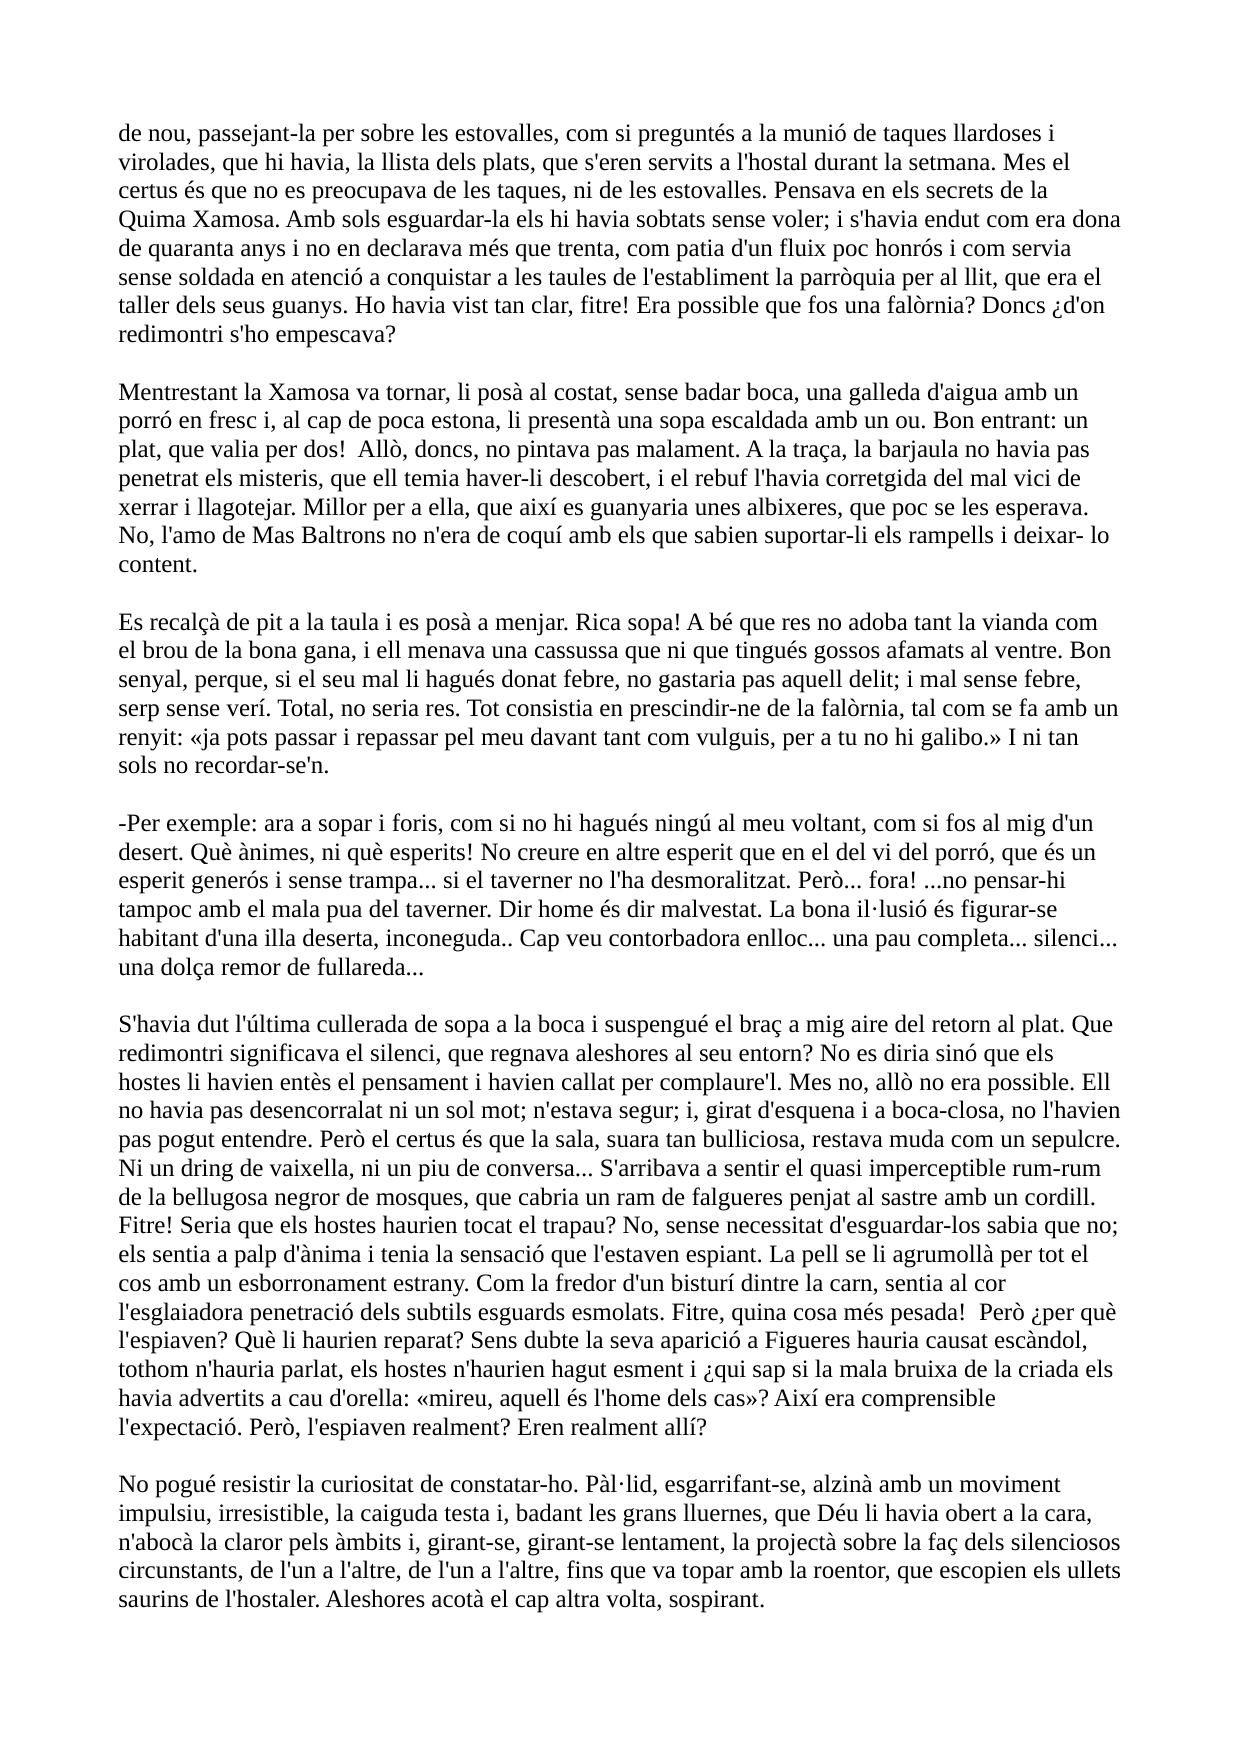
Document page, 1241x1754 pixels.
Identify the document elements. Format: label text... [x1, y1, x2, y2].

text No pogué resistir la curiositat de constatar-ho. Pàl·lid, esgarrifant-se, alzinà amb un moviment impulsiu, irresistible, la caiguda testa i, badant les grans lluernes, que Déu li havia obert a la cara, n'abocà la claror pels àmbits i, girant-se, girant-se lentament, la projectà sobre la faç dels silenciosos circunstants, de l'un a l'altre, de l'un a l'altre, fins que va topar amb la roentor, que escopien els ullets saurins de l'hostaler. Aleshores acotà el cap altra volta, sospirant. [118, 1469, 1122, 1613]
text Es recalçà de pit a la taula i es posà a menjar. Rica sopa! A bé que res no adoba tant la vianda com el brou de la bona gana, i ell menava una cassussa que ni que tingués gossos afamats al ventre. Bon senyal, perque, si el seu mal li hagués donat febre, no gastaria pas aquell delit; i mal sense febre, serp sense verí. Total, no seria res. Tot consistia en prescindir-ne de la falòrnia, tal com se fa amb un renyit: «ja pots passar i repassar pel meu davant tant com vulguis, per a tu no hi galibo.» I ni tan sols no recordar-se'n. [118, 607, 1122, 779]
text S'havia dut l'última cullerada de sopa a la boca i suspengué el braç a mig aire del retorn al plat. Que redimontri significava el silenci, que regnava aleshores al seu entorn? No es diria sinó que els hostes li havien entès el pensament i havien callat per complaure'l. Mes no, allò no era possible. Ell no havia pas desencorralat ni un sol mot; n'estava segur; i, girat d'esquena i a boca-closa, no l'havien pas pogut entendre. Però el certus és que la sala, suara tan bulliciosa, restava muda com un sepulcre. Ni un dring de vaixella, ni un piu de conversa... S'arribava a sentir el quasi imperceptible rum-rum de la bellugosa negror de mosques, que cabria un ram de falgueres penjat al sastre amb un cordill. Fitre! Seria que els hostes haurien tocat el trapau? No, sense necessitat d'esguardar-los sabia que no; els sentia a palp d'ànima i tenia la sensació que l'estaven espiant. La pell se li agrumollà per tot el cos amb un esborronament estrany. Com la fredor d'un bisturí dintre la carn, sentia al cor l'esglaiadora penetració dels subtils esguards esmolats. Fitre, quina cosa més pesada! Però ¿per què l'espiaven? Què li haurien reparat? Sens dubte la seva aparició a Figueres hauria causat escàndol, tothom n'hauria parlat, els hostes n'haurien hagut esment i ¿qui sap si la mala bruixa de la criada els havia advertits a cau d'orella: «mireu, aquell és l'home dels cas»? Així era comprensible l'expectació. Però, l'espiaven realment? Eren realment allí? [118, 1009, 1122, 1441]
text -Per exemple: ara a sopar i foris, com si no hi hagués ningú al meu voltant, com si fos al mig d'un desert. Què ànimes, ni què esperits! No creure en altre esperit que en el del vi del porró, que és un esperit generós i sense trampa... si el taverner no l'ha desmoralitzat. Però... fora! ...no pensar-hi tampoc amb el mala pua del taverner. Dir home és dir malvestat. La bona il·lusió és figurar-se habitant d'una illa deserta, inconeguda.. Cap veu contorbadora enlloc... una pau completa... silenci... una dolça remor de fullareda... [118, 808, 1122, 981]
text de nou, passejant-la per sobre les estovalles, com si preguntés a la munió de taques llardoses i virolades, que hi havia, la llista dels plats, que s'eren servits a l'hostal durant la setmana. Mes el certus és que no es preocupava de les taques, ni de les estovalles. Pensava en els secrets de la Quima Xamosa. Amb sols esguardar-la els hi havia sobtats sense voler; i s'havia endut com era dona de quaranta anys i no en declarava més que trenta, com patia d'un fluix poc honrós i com servia sense soldada en atenció a conquistar a les taules de l'establiment la parròquia per al llit, que era el taller dels seus guanys. Ho havia vist tan clar, fitre! Era possible que fos una falòrnia? Doncs ¿d'on redimontri s'ho empescava? [118, 118, 1122, 348]
text Mentrestant la Xamosa va tornar, li posà al costat, sense badar boca, una galleda d'aigua amb un porró en fresc i, al cap de poca estona, li presentà una sopa escaldada amb un ou. Bon entrant: un plat, que valia per dos! Allò, doncs, no pintava pas malament. A la traça, la barjaula no havia pas penetrat els misteris, que ell temia haver-li descobert, i el rebuf l'havia corretgida del mal vici de xerrar i llagotejar. Millor per a ella, que així es guanyaria unes albixeres, que poc se les esperava. No, l'amo de Mas Baltrons no n'era de coquí amb els que sabien suportar-li els rampells i deixar- lo content. [118, 377, 1122, 578]
